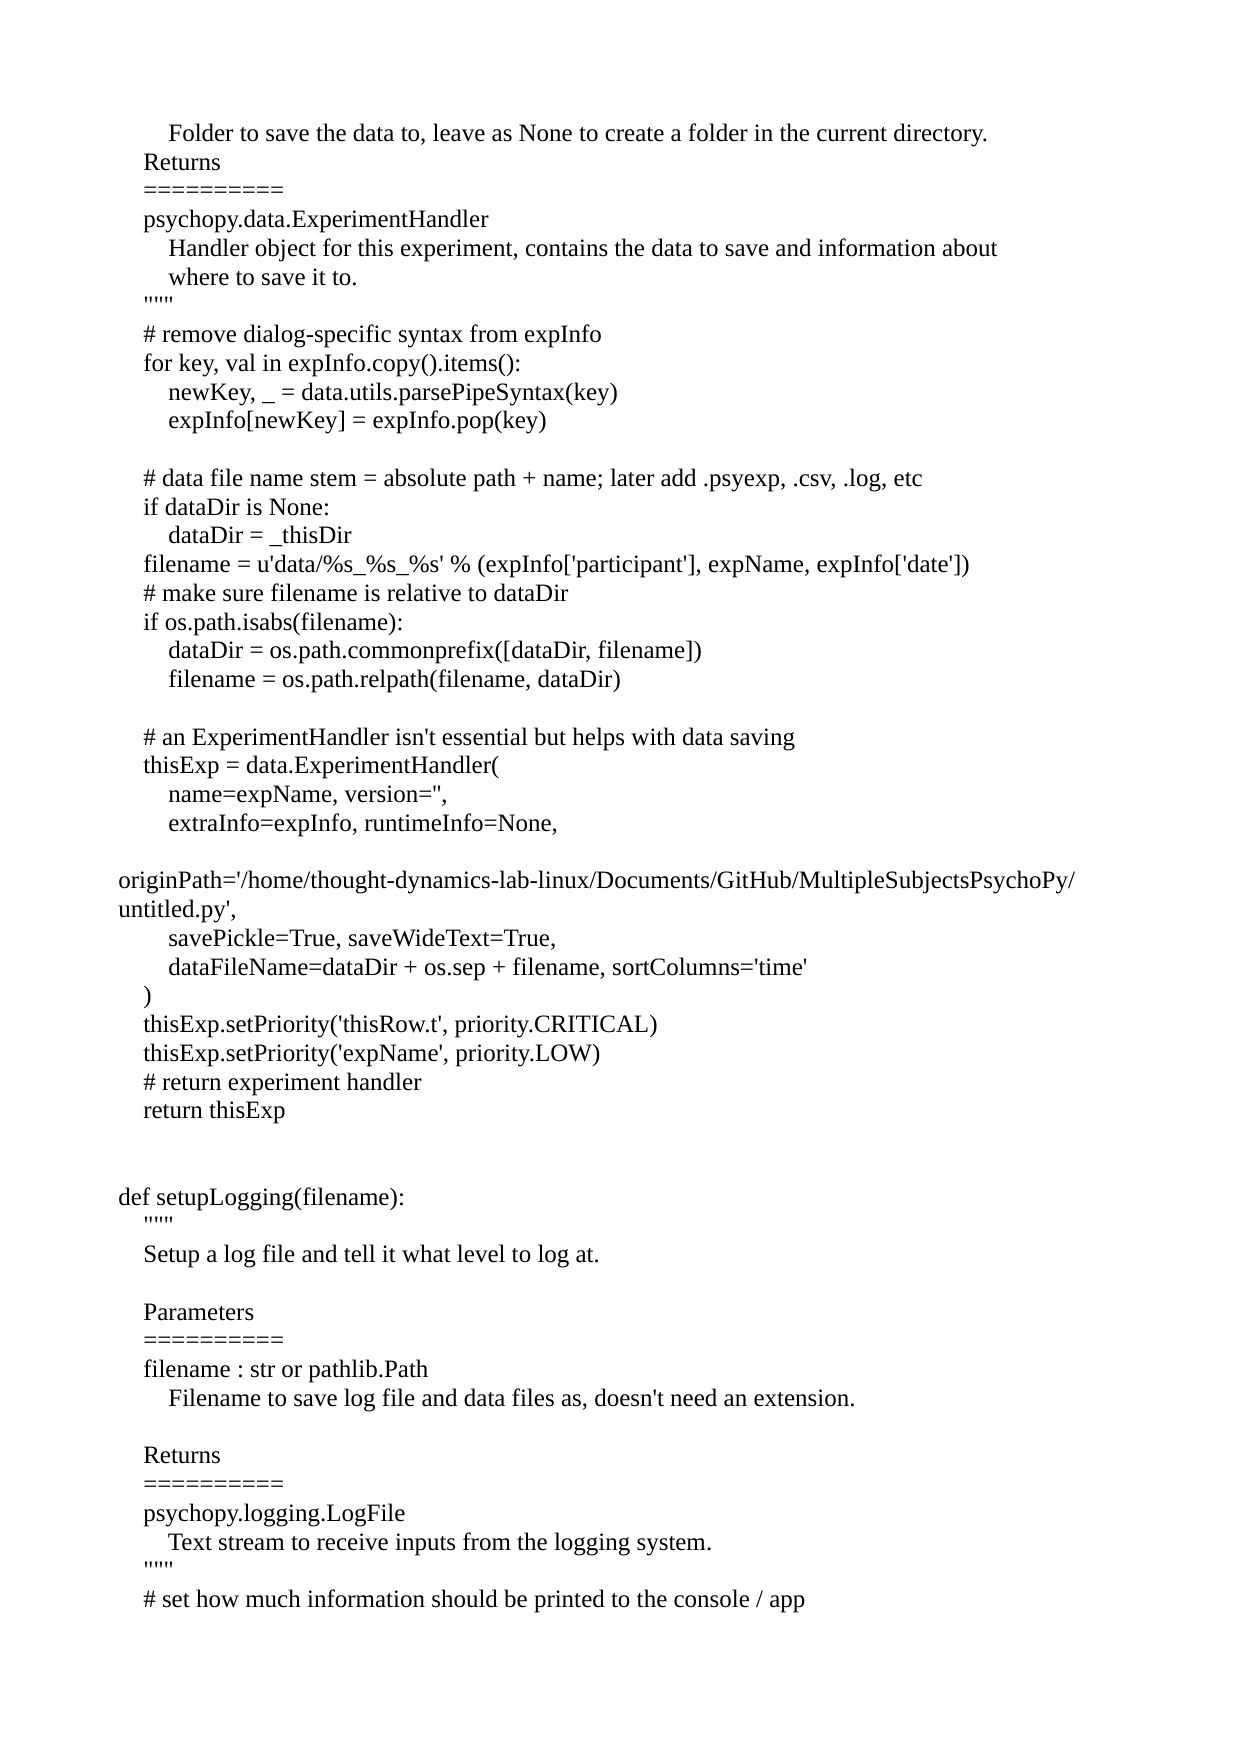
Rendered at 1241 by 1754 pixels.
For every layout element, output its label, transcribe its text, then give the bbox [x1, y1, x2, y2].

text savePickle=True, saveWideText=True, [118, 923, 1122, 952]
text ========== [118, 1469, 1122, 1498]
text filename : str or pathlib.Path [118, 1354, 1122, 1383]
text return thisExp [118, 1096, 1122, 1124]
text # data file name stem = absolute path + name; later add .psyexp, .csv, .log, etc [118, 463, 1122, 492]
text originPath='/home/thought-dynamics-lab-linux/Documents/GitHub/MultipleSubjectsPsychoPy/untitled.py', [118, 837, 1122, 923]
text if dataDir is None: [118, 492, 1122, 521]
text psychopy.data.ExperimentHandler [118, 204, 1122, 233]
text dataFileName=dataDir + os.sep + filename, sortColumns='time' [118, 952, 1122, 981]
text Text stream to receive inputs from the logging system. [118, 1527, 1122, 1556]
text """ [118, 1556, 1122, 1584]
text Returns [118, 147, 1122, 176]
text Returns [118, 1441, 1122, 1469]
text Parameters [118, 1297, 1122, 1326]
text thisExp = data.ExperimentHandler( [118, 751, 1122, 779]
text filename = os.path.relpath(filename, dataDir) [118, 664, 1122, 693]
text # an ExperimentHandler isn't essential but helps with data saving [118, 722, 1122, 751]
text psychopy.logging.LogFile [118, 1498, 1122, 1527]
text name=expName, version='', [118, 779, 1122, 808]
text filename = u'data/%s_%s_%s' % (expInfo['participant'], expName, expInfo['date']) [118, 549, 1122, 578]
text thisExp.setPriority('thisRow.t', priority.CRITICAL) [118, 1009, 1122, 1038]
text ========== [118, 1326, 1122, 1354]
text def setupLogging(filename): [118, 1182, 1122, 1211]
text extraInfo=expInfo, runtimeInfo=None, [118, 808, 1122, 837]
text """ [118, 291, 1122, 319]
text thisExp.setPriority('expName', priority.LOW) [118, 1038, 1122, 1067]
text # return experiment handler [118, 1067, 1122, 1096]
text """ [118, 1211, 1122, 1239]
text dataDir = _thisDir [118, 521, 1122, 549]
text # remove dialog-specific syntax from expInfo [118, 319, 1122, 348]
text newKey, _ = data.utils.parsePipeSyntax(key) [118, 377, 1122, 406]
text where to save it to. [118, 262, 1122, 291]
text # set how much information should be printed to the console / app [118, 1584, 1122, 1613]
text dataDir = os.path.commonprefix([dataDir, filename]) [118, 636, 1122, 664]
text for key, val in expInfo.copy().items(): [118, 348, 1122, 377]
text ) [118, 981, 1122, 1009]
text Setup a log file and tell it what level to log at. [118, 1239, 1122, 1268]
text expInfo[newKey] = expInfo.pop(key) [118, 406, 1122, 434]
text Handler object for this experiment, contains the data to save and information about [118, 233, 1122, 262]
text if os.path.isabs(filename): [118, 607, 1122, 636]
text Filename to save log file and data files as, doesn't need an extension. [118, 1383, 1122, 1412]
text # make sure filename is relative to dataDir [118, 578, 1122, 607]
text ========== [118, 176, 1122, 204]
text Folder to save the data to, leave as None to create a folder in the current directory. [118, 118, 1122, 147]
